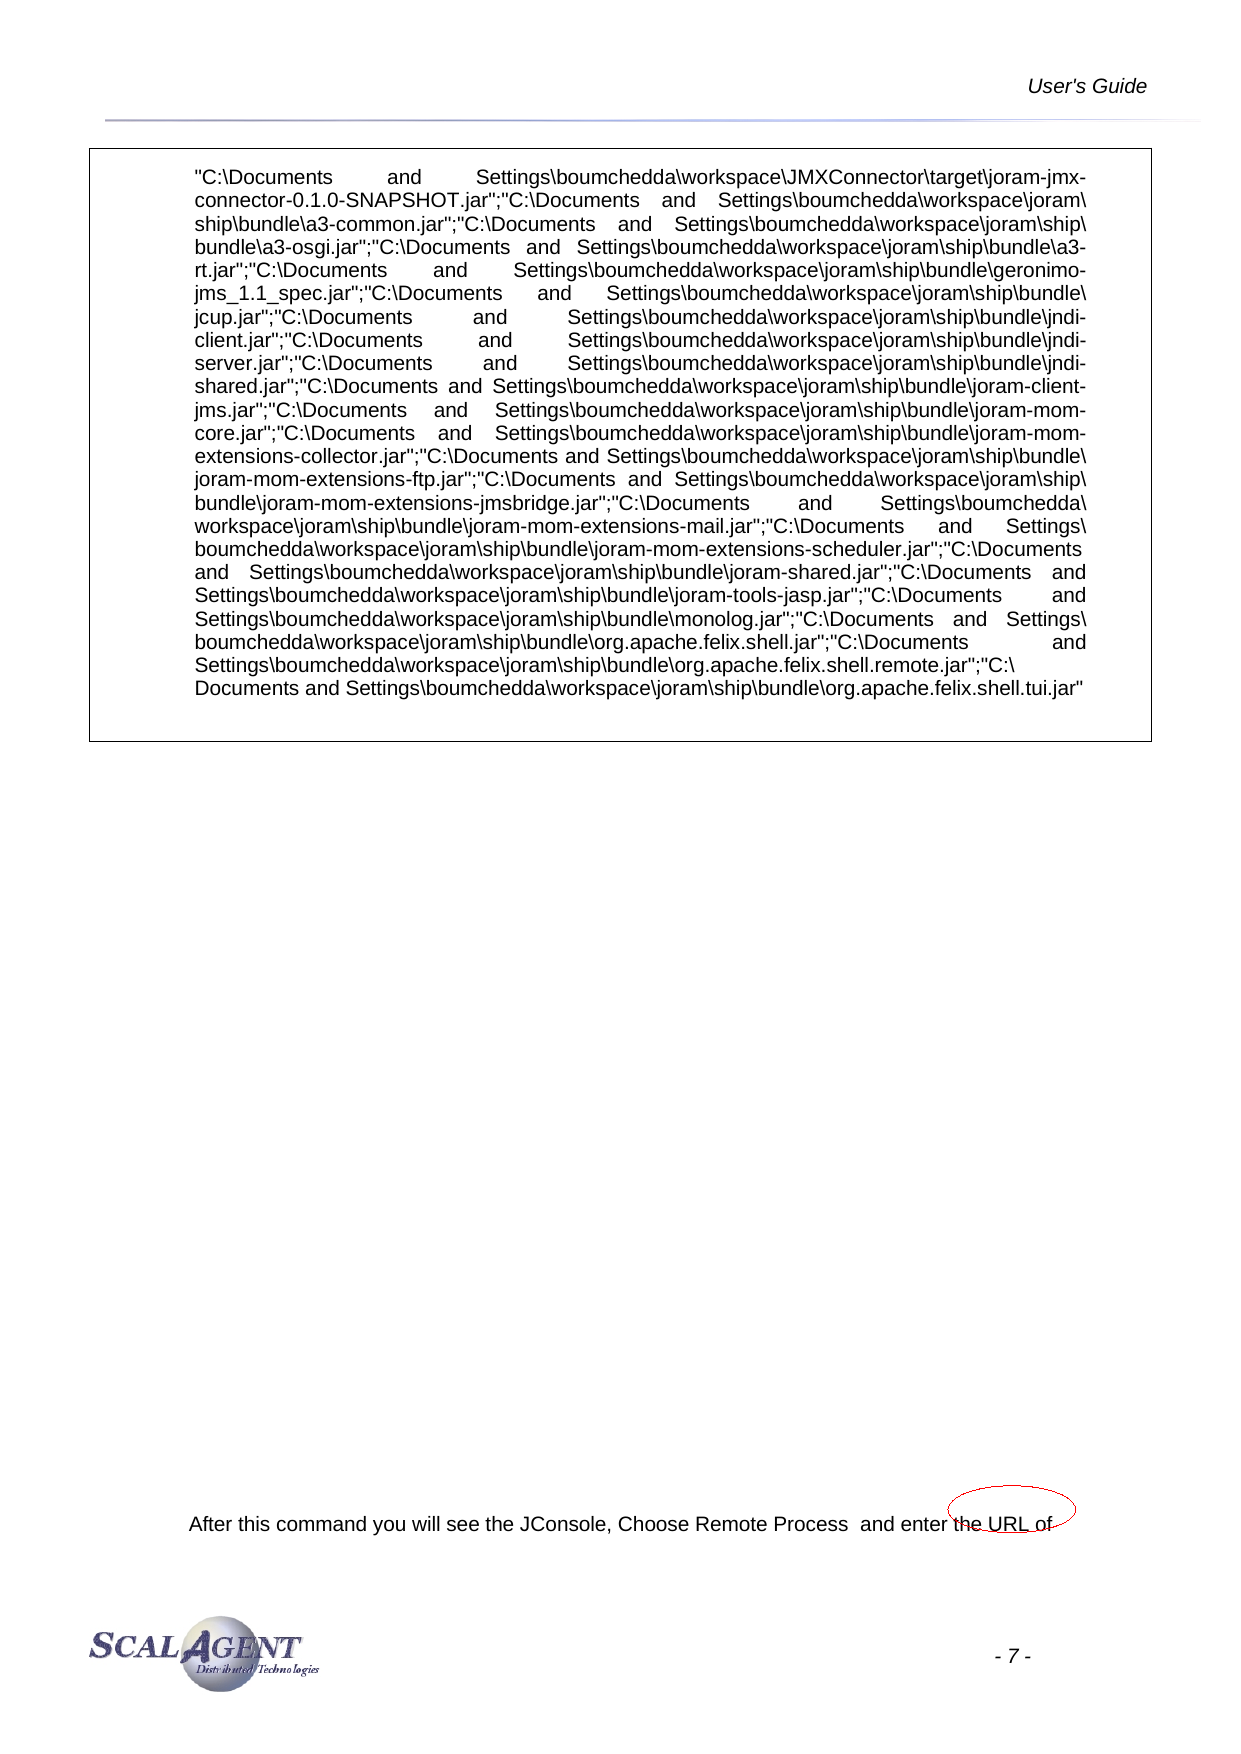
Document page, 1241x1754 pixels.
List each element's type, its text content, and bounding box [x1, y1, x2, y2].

picture [88, 1614, 324, 1695]
text After this command you will see the JConsole, Choose Remote Process and enter the URL of [188, 1513, 1092, 1536]
table_header "C:\Documents and Settings\boumchedda\workspace\JMXConnector\target\joram-jmx-connector-0.1.0-SNAPSHOT.jar";"C:\Documents and Settings\boumchedda\workspace\joram\ship\bundle\a3-common.jar";"C:\Documents and Settings\boumchedda\workspace\joram\ship\bundle\a3-osgi.jar";"C:\Documents and Settings\boumchedda\workspace\joram\ship\bundle\a3-rt.jar";"C:\Documents and Settings\boumchedda\workspace\joram\ship\bundle\geronimo-jms_1.1_spec.jar";"C:\Documents and Settings\boumchedda\workspace\joram\ship\bundle\jcup.jar";"C:\Documents and Settings\boumchedda\workspace\joram\ship\bundle\jndi-client.jar";"C:\Documents and Settings\boumchedda\workspace\joram\ship\bundle\jndi-server.jar";"C:\Documents and Settings\boumchedda\workspace\joram\ship\bundle\jndi-shared.jar";"C:\Documents and Settings\boumchedda\workspace\joram\ship\bundle\joram-client-jms.jar";"C:\Documents and Settings\boumchedda\workspace\joram\ship\bundle\joram-mom-core.jar";"C:\Documents and Settings\boumchedda\workspace\joram\ship\bundle\joram-mom-extensions-collector.jar";"C:\Documents and Settings\boumchedda\workspace\joram\ship\bundle\joram-mom-extensions-ftp.jar";"C:\Documents and Settings\boumchedda\workspace\joram\ship\bundle\joram-mom-extensions-jmsbridge.jar";"C:\Documents and Settings\boumchedda\workspace\joram\ship\bundle\joram-mom-extensions-mail.jar";"C:\Documents and Settings\boumchedda\workspace\joram\ship\bundle\joram-mom-extensions-scheduler.jar";"C:\Documents and Settings\boumchedda\workspace\joram\ship\bundle\joram-shared.jar";"C:\Documents and Settings\boumchedda\workspace\joram\ship\bundle\joram-tools-jasp.jar";"C:\Documents and Settings\boumchedda\workspace\joram\ship\bundle\monolog.jar";"C:\Documents and Settings\boumchedda\workspace\joram\ship\bundle\org.apache.felix.shell.jar";"C:\Documents and Settings\boumchedda\workspace\joram\ship\bundle\org.apache.felix.shell.remote.jar";"C:\Documents and Settings\boumchedda\workspace\joram\ship\bundle\org.apache.felix.shell.tui.jar" [90, 149, 1151, 741]
